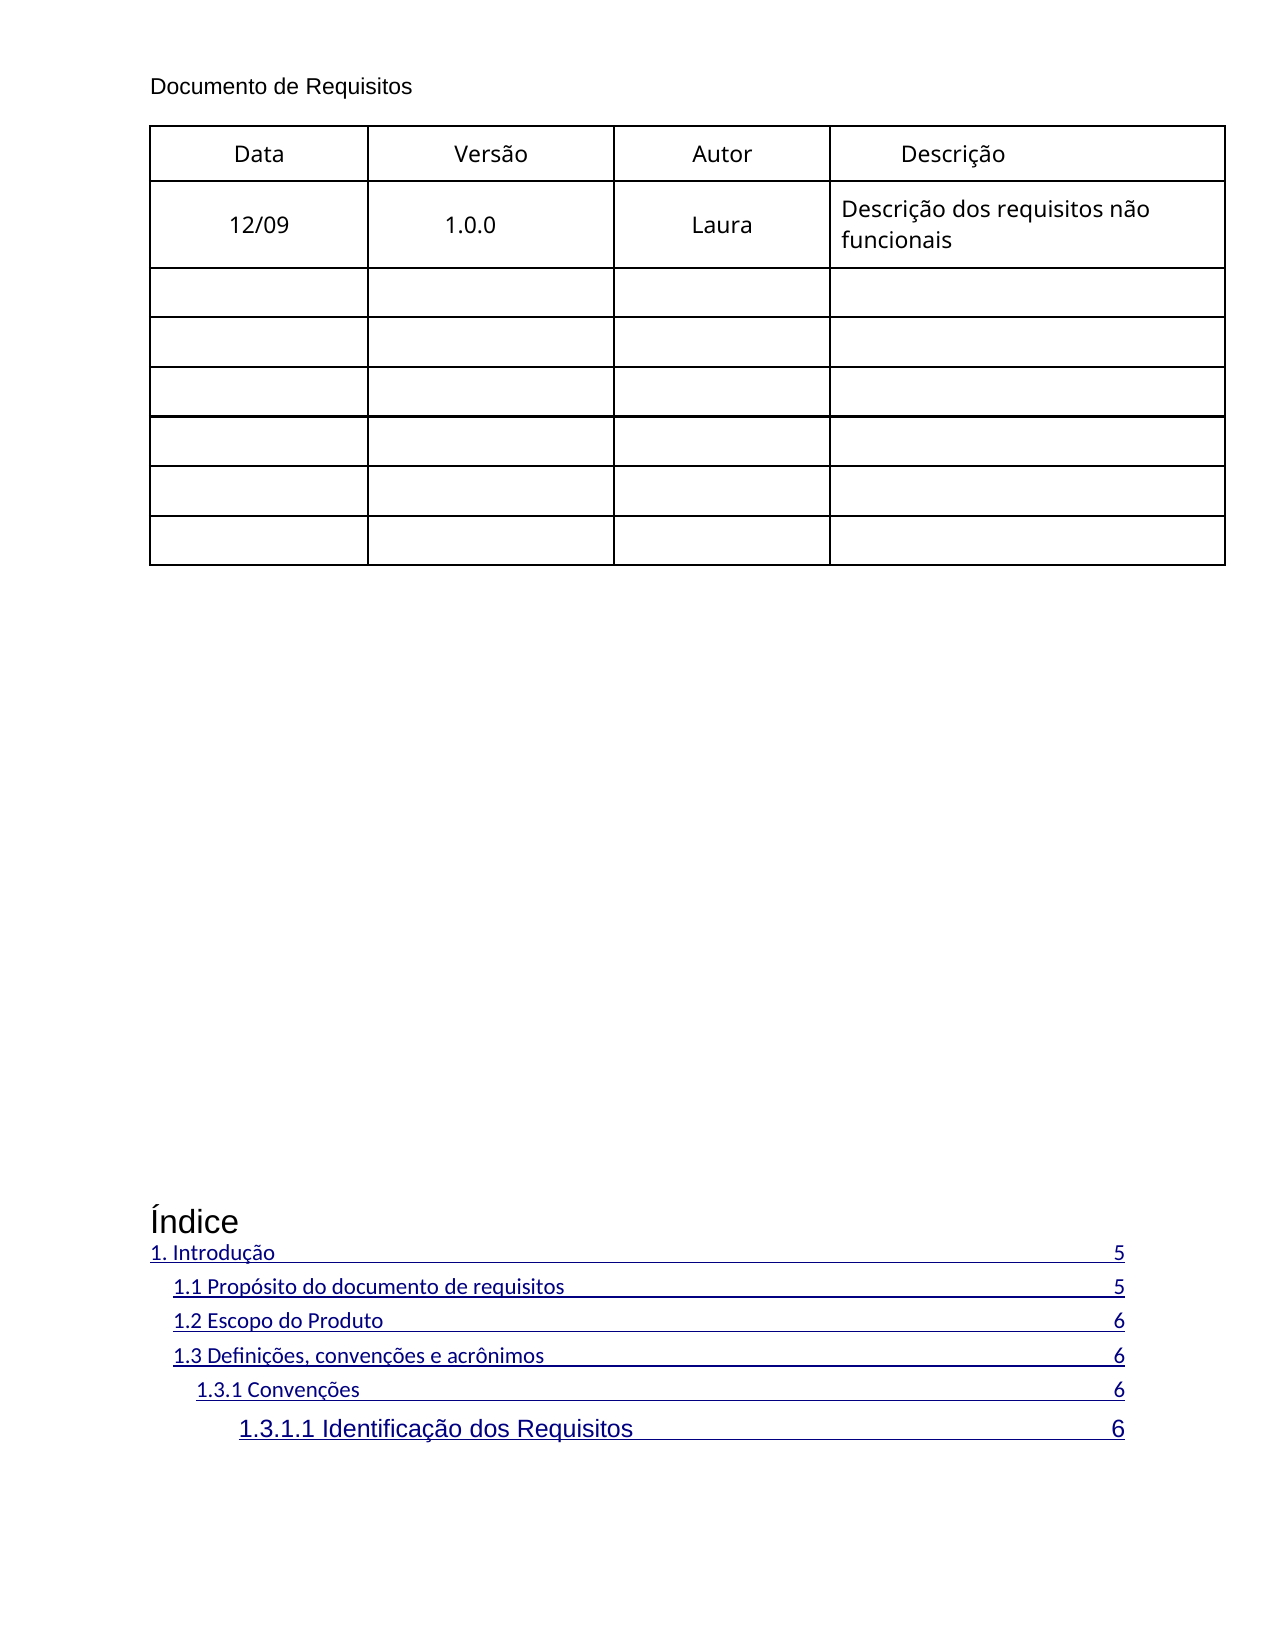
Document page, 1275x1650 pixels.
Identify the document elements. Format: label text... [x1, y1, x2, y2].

table_cell [831, 418, 1224, 465]
table_header Versão [369, 127, 613, 180]
table_cell [831, 269, 1224, 316]
table_cell [615, 467, 829, 514]
table_cell [615, 368, 829, 415]
table_cell 12/09 [151, 182, 367, 267]
table_cell [151, 467, 367, 514]
text 1.2 Escopo do Produto 6 [173, 1312, 1125, 1331]
table_header Descrição [831, 127, 1224, 180]
text 1.1 Propósito do documento de requisitos 5 [173, 1277, 1125, 1296]
table_cell [615, 517, 829, 564]
table_cell [369, 318, 613, 366]
table_cell 1.0.0 [369, 182, 613, 267]
text 1.3 Definições, convenções e acrônimos 6 [173, 1346, 1125, 1365]
table_cell [151, 368, 367, 415]
table_cell [151, 318, 367, 366]
table_cell [151, 517, 367, 564]
table_cell [151, 269, 367, 316]
table_cell [831, 517, 1224, 564]
text 1.3.1 Convenções 6 [196, 1381, 1125, 1400]
table_cell [615, 318, 829, 366]
table_cell [369, 368, 613, 415]
table_cell [369, 269, 613, 316]
table_cell Laura [615, 182, 829, 267]
table_cell Descrição dos requisitos não funcionais [831, 182, 1224, 267]
table_cell [831, 368, 1224, 415]
table_header Autor [615, 127, 829, 180]
table_cell [369, 517, 613, 564]
text 1. Introdução 5 [150, 1243, 1125, 1262]
table_header Data [151, 127, 367, 180]
table_cell [151, 418, 367, 465]
table_cell [615, 269, 829, 316]
table_cell [831, 318, 1224, 366]
table_cell [831, 467, 1224, 514]
text Índice [150, 1204, 1125, 1241]
text 1.3.1.1 Identificação dos Requisitos 6 [238, 1415, 1125, 1439]
table_cell [615, 418, 829, 465]
table_cell [369, 467, 613, 514]
table_cell [369, 418, 613, 465]
